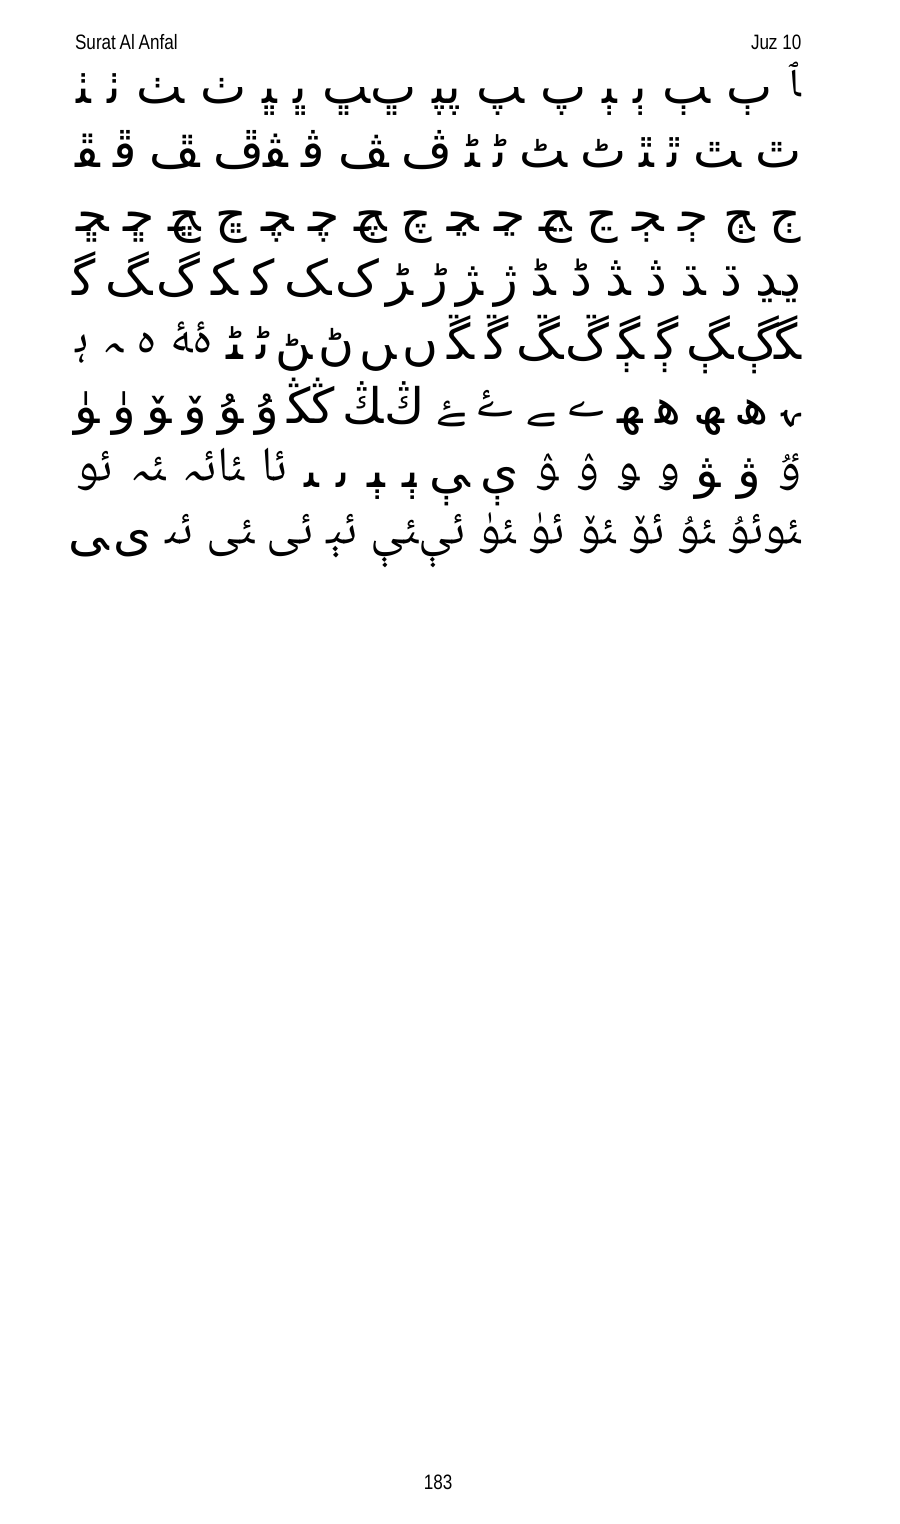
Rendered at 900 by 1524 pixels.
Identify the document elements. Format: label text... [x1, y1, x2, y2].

text ﭑ ﭒ ﭓ ﭔ ﭕ ﭖ ﭗ ﭘﭙ ﭚﭛ ﭜ ﭝ ﭞ ﭟ ﭠ ﭡ ﭢ ﭣ ﭤ ﭥ ﭦ ﭧ ﭨ ﭩ ﭪ ﭫ ﭬ ﭭﭮ ﭯ ﭰ ﭱ ﭲ ﭳ ﭴ ﭵ ﭶ ﭷ ﭸ ﭹ ﭺ ﭻ ﭼ ﭽ ﭾ ﭿ ﮀ ﮁ ﮂﮃ ﮄ ﮅ ﮆ ﮇ ﮈ ﮉ ﮊ ﮋ ﮌ ﮍ ﮎ ﮏ ﮐ ﮑ ﮒ ﮓ ﮔ ﮕﮖ ﮗ ﮘ ﮙ ﮚ ﮛ ﮜ ﮝ ﮞ ﮟ ﮠ ﮡ ﮢ ﮣ ﮤﮥ ﮦ ﮧ ﮨ ﮩ ﮪ ﮫ ﮬ ﮭ ﮮ ﮯ ﮰ ﮱ ﯓ ﯔ ﯕﯖ ﯗ ﯘ ﯙ ﯚ ﯛ ﯜ ﯝ ﯞ ﯟ ﯠ ﯡ ﯢ ﯣ ﯤ ﯥ ﯦ ﯧ ﯨ ﯩ ﯪ ﯫﯬ ﯭ ﯮ ﯯﯰ ﯱ ﯲ ﯳ ﯴ ﯵ ﯶﯷ ﯸ ﯹ ﯺ ﯻ ﯼ ﯽ [75, 60, 801, 571]
